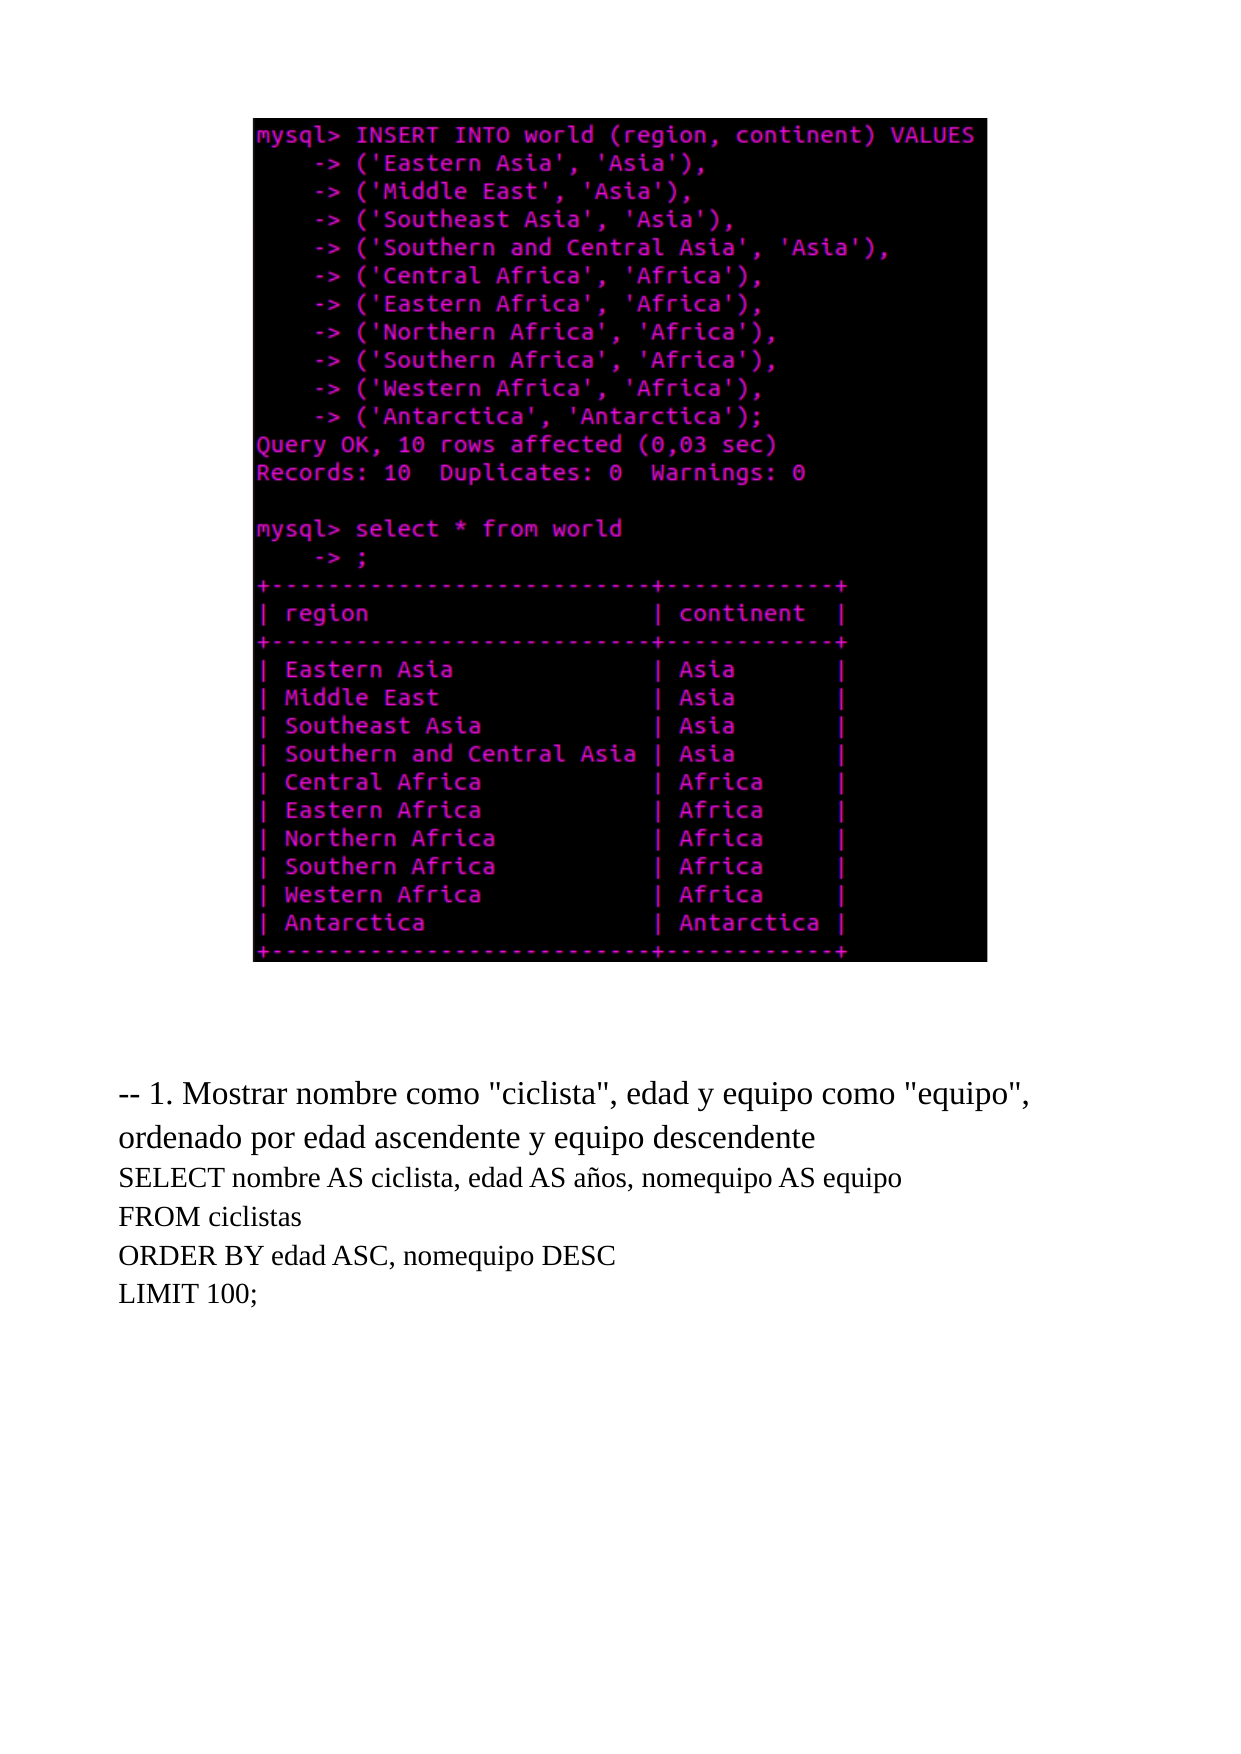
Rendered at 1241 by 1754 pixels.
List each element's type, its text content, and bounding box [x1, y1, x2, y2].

text -- 1. Mostrar nombre como "ciclista", edad y equipo como "equipo", ordenado por edad ascendente y equipo descendente SELECT nombre AS ciclista, edad AS años, nomequipo AS equipo FROM ciclistas ORDER BY edad ASC, nomequipo DESC LIMIT 100; [118, 1073, 1122, 1348]
picture [252, 118, 988, 962]
